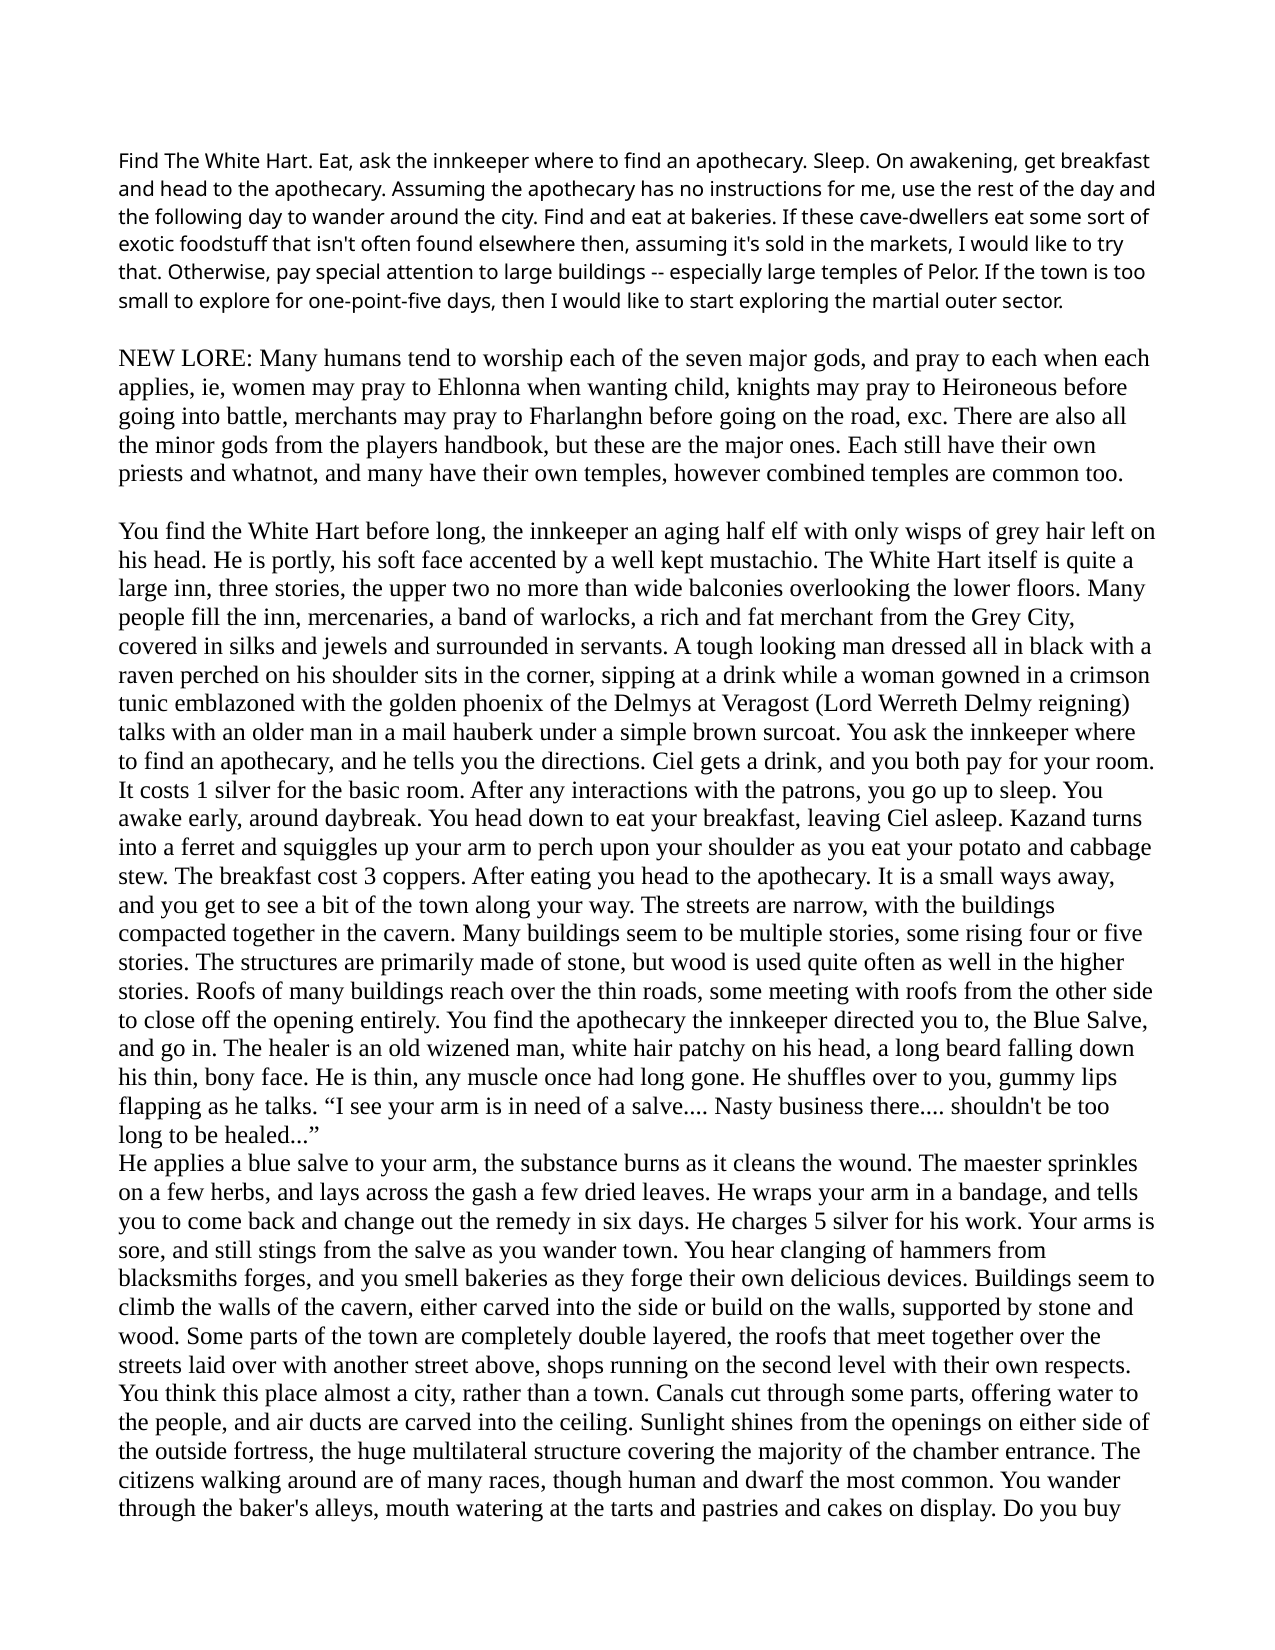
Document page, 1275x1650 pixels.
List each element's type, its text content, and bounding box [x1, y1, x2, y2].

text Find The White Hart. Eat, ask the innkeeper where to find an apothecary. Sleep. On awakening, get breakfast and head to the apothecary. Assuming the apothecary has no instructions for me, use the rest of the day and the following day to wander around the city. Find and eat at bakeries. If these cave-dwellers eat some sort of exotic foodstuff that isn't often found elsewhere then, assuming it's sold in the markets, I would like to try that. Otherwise, pay special attention to large buildings -- especially large temples of Pelor. If the town is too small to explore for one-point-five days, then I would like to start exploring the martial outer sector. [118, 118, 1157, 315]
text You find the White Hart before long, the innkeeper an aging half elf with only wisps of grey hair left on his head. He is portly, his soft face accented by a well kept mustachio. The White Hart itself is quite a large inn, three stories, the upper two no more than wide balconies overlooking the lower floors. Many people fill the inn, mercenaries, a band of warlocks, a rich and fat merchant from the Grey City, covered in silks and jewels and surrounded in servants. A tough looking man dressed all in black with a raven perched on his shoulder sits in the corner, sipping at a drink while a woman gowned in a crimson tunic emblazoned with the golden phoenix of the Delmys at Veragost (Lord Werreth Delmy reigning) talks with an older man in a mail hauberk under a simple brown surcoat. You ask the innkeeper where to find an apothecary, and he tells you the directions. Ciel gets a drink, and you both pay for your room. It costs 1 silver for the basic room. After any interactions with the patrons, you go up to sleep. You awake early, around daybreak. You head down to eat your breakfast, leaving Ciel asleep. Kazand turns into a ferret and squiggles up your arm to perch upon your shoulder as you eat your potato and cabbage stew. The breakfast cost 3 coppers. After eating you head to the apothecary. It is a small ways away, and you get to see a bit of the town along your way. The streets are narrow, with the buildings compacted together in the cavern. Many buildings seem to be multiple stories, some rising four or five stories. The structures are primarily made of stone, but wood is used quite often as well in the higher stories. Roofs of many buildings reach over the thin roads, some meeting with roofs from the other side to close off the opening entirely. You find the apothecary the innkeeper directed you to, the Blue Salve, and go in. The healer is an old wizened man, white hair patchy on his head, a long beard falling down his thin, bony face. He is thin, any muscle once had long gone. He shuffles over to you, gummy lips flapping as he talks. “I see your arm is in need of a salve.... Nasty business there.... shouldn't be too long to be healed...” [118, 516, 1157, 1148]
text NEW LORE: Many humans tend to worship each of the seven major gods, and pray to each when each applies, ie, women may pray to Ehlonna when wanting child, knights may pray to Heironeous before going into battle, merchants may pray to Fharlanghn before going on the road, exc. There are also all the minor gods from the players handbook, but these are the major ones. Each still have their own priests and whatnot, and many have their own temples, however combined temples are common too. [118, 343, 1157, 487]
text He applies a blue salve to your arm, the substance burns as it cleans the wound. The maester sprinkles on a few herbs, and lays across the gash a few dried leaves. He wraps your arm in a bandage, and tells you to come back and change out the remedy in six days. He charges 5 silver for his work. Your arms is sore, and still stings from the salve as you wander town. You hear clanging of hammers from blacksmiths forges, and you smell bakeries as they forge their own delicious devices. Buildings seem to climb the walls of the cavern, either carved into the side or build on the walls, supported by stone and wood. Some parts of the town are completely double layered, the roofs that meet together over the streets laid over with another street above, shops running on the second level with their own respects. You think this place almost a city, rather than a town. Canals cut through some parts, offering water to the people, and air ducts are carved into the ceiling. Sunlight shines from the openings on either side of the outside fortress, the huge multilateral structure covering the majority of the chamber entrance. The citizens walking around are of many races, though human and dwarf the most common. You wander through the baker's alleys, mouth watering at the tarts and pastries and cakes on display. Do you buy [118, 1148, 1157, 1522]
